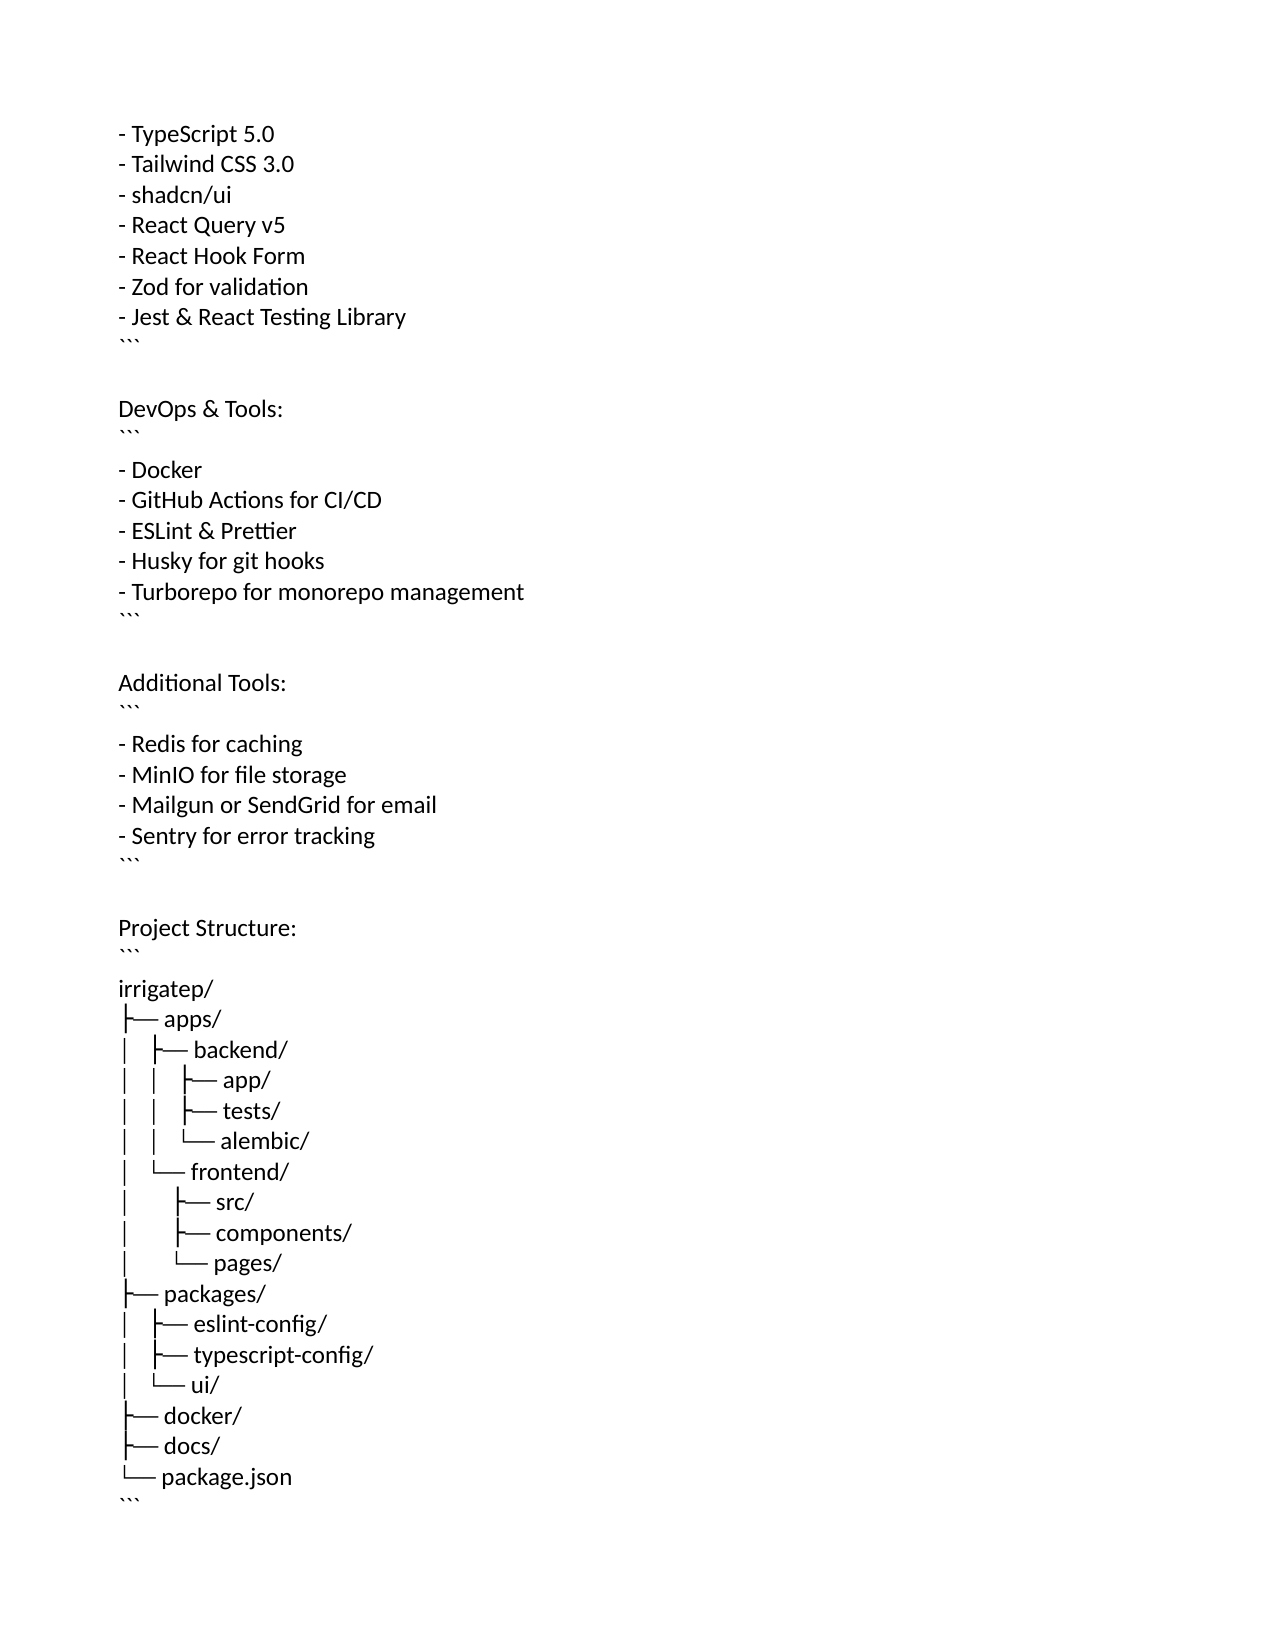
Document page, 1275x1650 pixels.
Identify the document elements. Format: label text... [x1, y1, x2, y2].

text - TypeScript 5.0 - Tailwind CSS 3.0 - shadcn/ui - React Query v5 - React Hook Form - Zod for validation - Jest & React Testing Library ``` DevOps & Tools: ``` - Docker - GitHub Actions for CI/CD - ESLint & Prettier - Husky for git hooks - Turborepo for monorepo management ``` Additional Tools: ``` - Redis for caching - MinIO for file storage - Mailgun or SendGrid for email - Sentry for error tracking ``` Project Structure: ``` irrigatep/ ├── apps/ │ ├── backend/ │ │ ├── app/ │ │ ├── tests/ │ │ └── alembic/ │ └── frontend/ │ ├── src/ │ ├── components/ │ └── pages/ ├── packages/ │ ├── eslint-config/ │ ├── typescript-config/ │ └── ui/ ├── docker/ ├── docs/ └── package.json ``` [118, 118, 1157, 1522]
